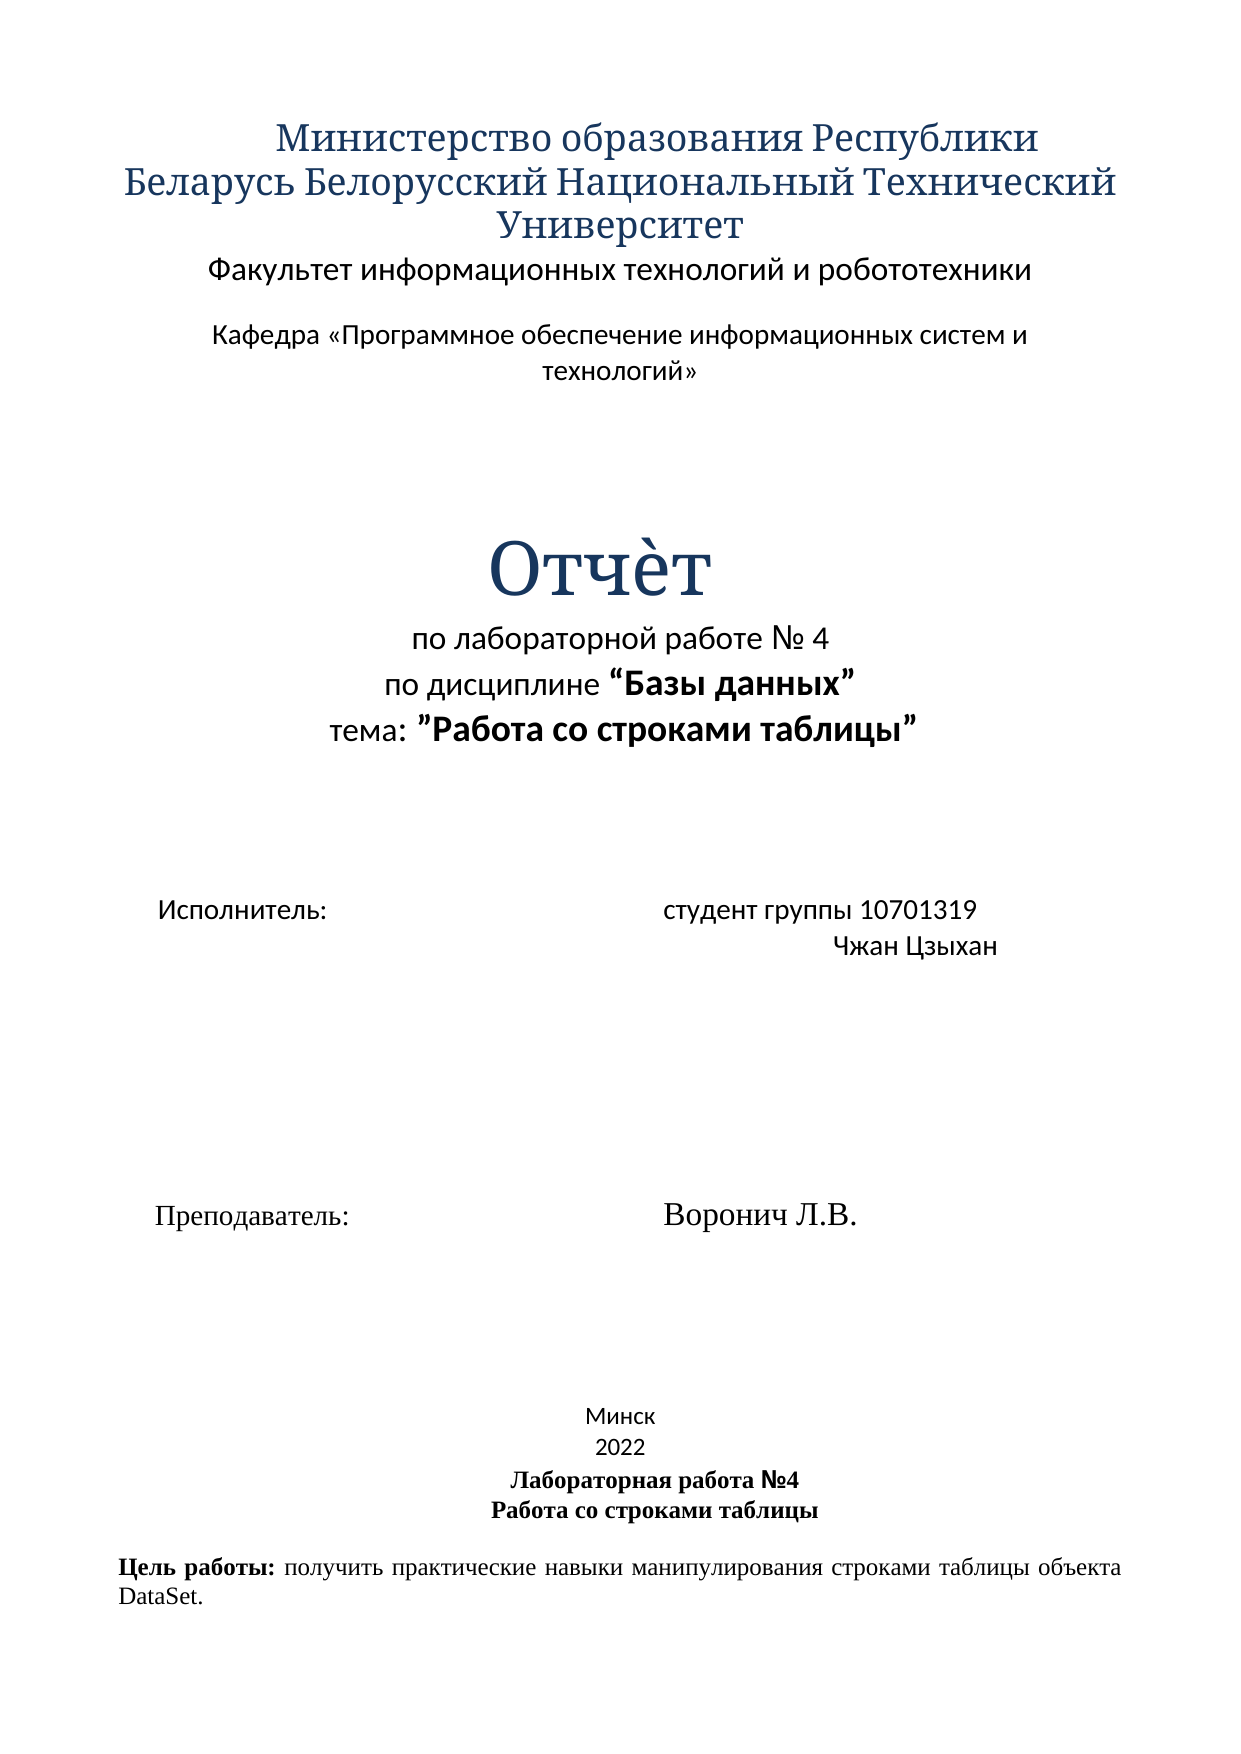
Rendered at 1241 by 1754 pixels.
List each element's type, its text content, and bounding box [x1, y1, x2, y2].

text Работа со строками таблицы [118, 1496, 1122, 1524]
text Кафедра «Программное обеспечение информационных систем и технологий» [118, 316, 1122, 387]
text Факультет информационных технологий и робототехники [118, 247, 1122, 288]
text по дисциплине “Базы данных” [118, 659, 1122, 705]
text по лабораторной работе № 4 [118, 614, 1122, 659]
text Лабораторная работа №4 [118, 1462, 1122, 1496]
text Цель работы: получить практические навыки манипулирования строками таблицы объекта DataSet. [118, 1552, 1122, 1610]
text Отчѐт [413, 528, 1122, 614]
text 2022 [118, 1431, 1122, 1462]
text тема: ”Работа со строками таблицы” [118, 705, 1122, 751]
text Преподаватель: Воронич Л.В. [118, 1194, 1122, 1232]
text Минск [118, 1401, 1122, 1431]
text Чжан Цзыхан [118, 927, 1122, 962]
text Исполнитель: студент группы 10701319 [118, 891, 1122, 927]
text Министерство образования Республики Беларусь Белорусский Национальный Технический Университет [118, 118, 1122, 247]
